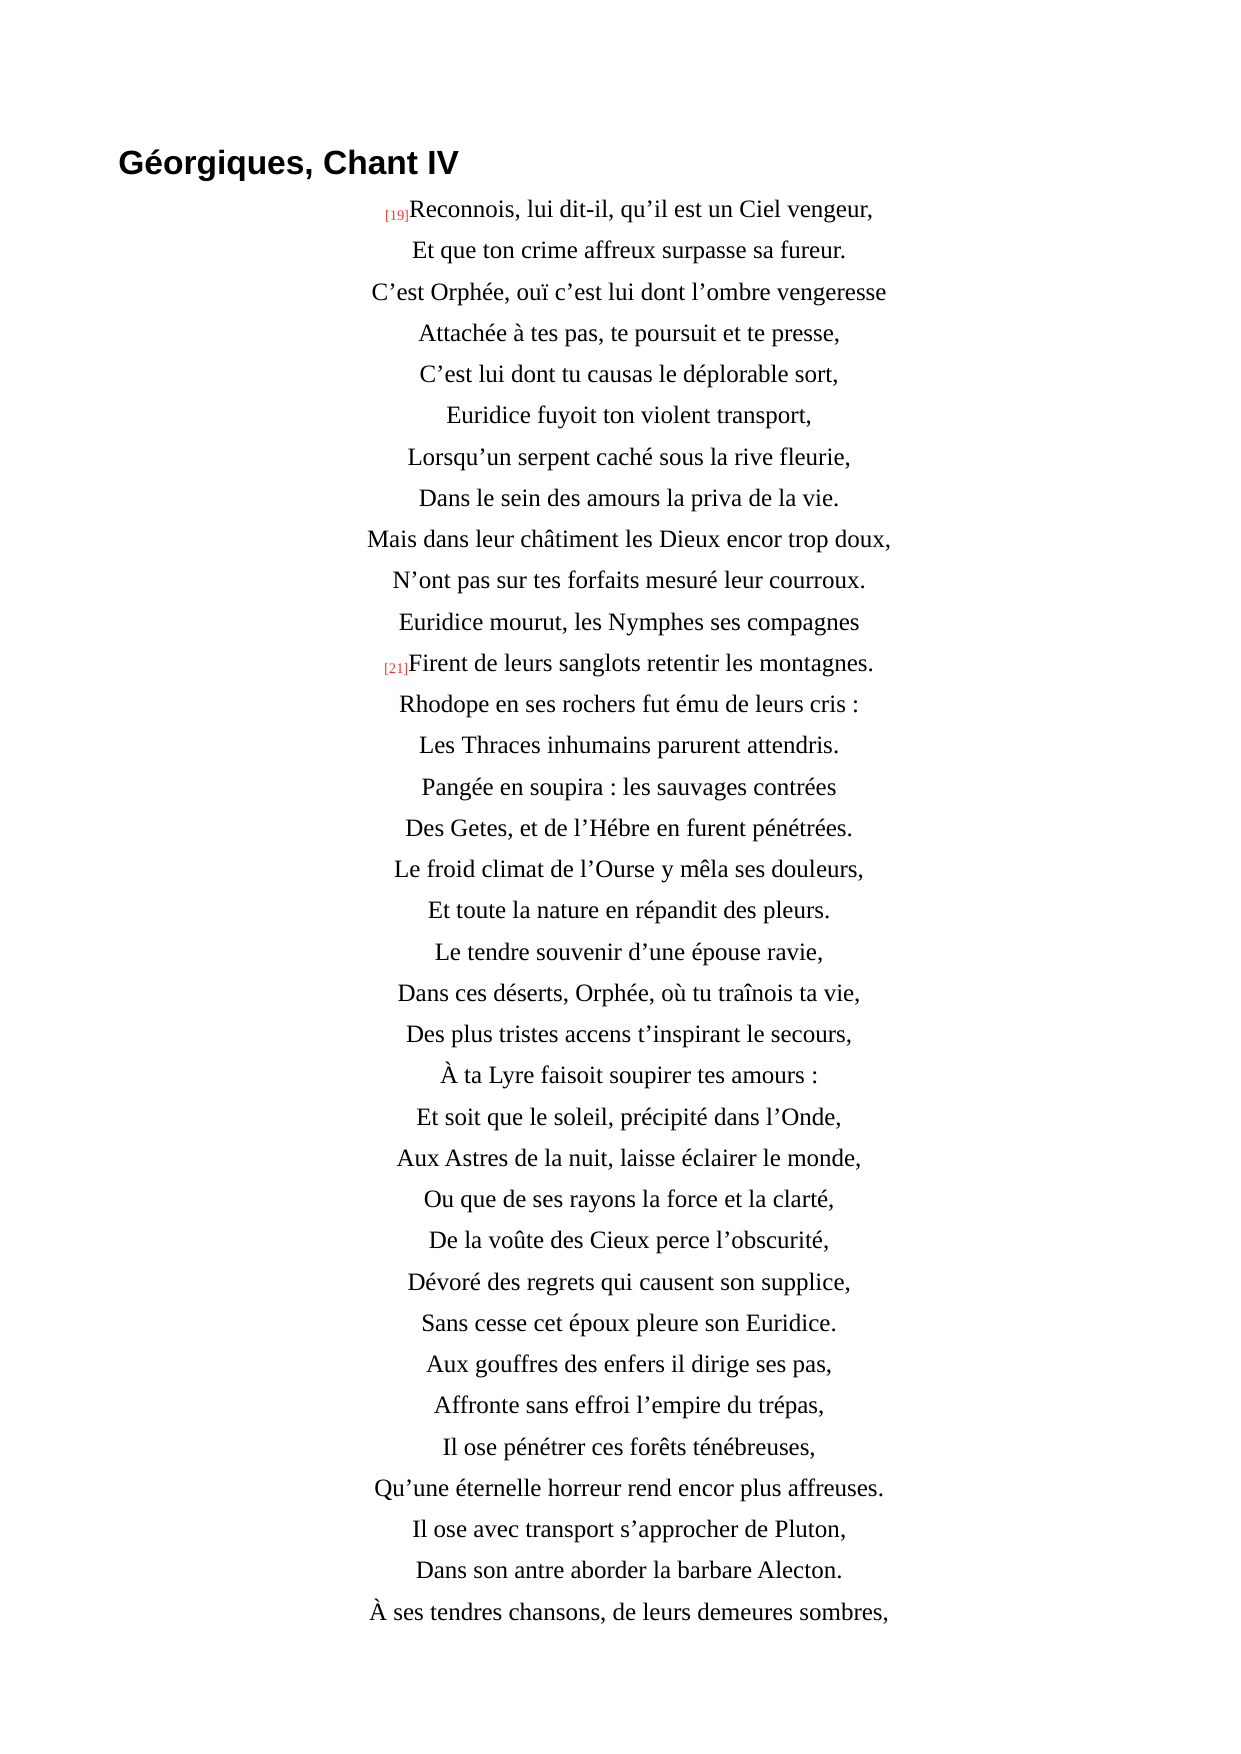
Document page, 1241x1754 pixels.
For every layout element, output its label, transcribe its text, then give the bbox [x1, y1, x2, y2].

text Et que ton crime affreux surpasse sa fureur. [118, 236, 1122, 264]
text Dans ces déserts, Orphée, où tu traînois ta vie, [118, 978, 1122, 1007]
text À ta Lyre faisoit soupirer tes amours : [118, 1061, 1122, 1089]
text Le froid climat de l’Ourse y mêla ses douleurs, [118, 854, 1122, 883]
text Le tendre souvenir d’une épouse ravie, [118, 937, 1122, 966]
text Dévoré des regrets qui causent son supplice, [118, 1267, 1122, 1296]
text Et toute la nature en répandit des pleurs. [118, 896, 1122, 924]
subtitle Géorgiques, Chant IV [118, 143, 1122, 182]
text Qu’une éternelle horreur rend encor plus affreuses. [118, 1473, 1122, 1502]
text Dans son antre aborder la barbare Alecton. [118, 1556, 1122, 1584]
text Des plus tristes accens t’inspirant le secours, [118, 1019, 1122, 1048]
text Il ose avec transport s’approcher de Pluton, [118, 1514, 1122, 1543]
text C’est lui dont tu causas le déplorable sort, [118, 359, 1122, 388]
text C’est Orphée, ouï c’est lui dont l’ombre vengeresse [118, 277, 1122, 306]
text [21]Firent de leurs sanglots retentir les montagnes. [118, 648, 1122, 677]
text Aux Astres de la nuit, laisse éclairer le monde, [118, 1143, 1122, 1172]
text Mais dans leur châtiment les Dieux encor trop doux, [118, 524, 1122, 553]
text N’ont pas sur tes forfaits mesuré leur courroux. [118, 566, 1122, 594]
text Rhodope en ses rochers fut ému de leurs cris : [118, 689, 1122, 718]
text Dans le sein des amours la priva de la vie. [118, 483, 1122, 512]
text De la voûte des Cieux perce l’obscurité, [118, 1226, 1122, 1254]
text À ses tendres chansons, de leurs demeures sombres, [118, 1597, 1122, 1626]
text Il ose pénétrer ces forêts ténébreuses, [118, 1432, 1122, 1461]
text [19]Reconnois, lui dit-il, qu’il est un Ciel vengeur, [118, 194, 1122, 223]
text Aux gouffres des enfers il dirige ses pas, [118, 1349, 1122, 1378]
text Les Thraces inhumains parurent attendris. [118, 731, 1122, 759]
text Des Getes, et de l’Hébre en furent pénétrées. [118, 813, 1122, 842]
text Euridice mourut, les Nymphes ses compagnes [118, 607, 1122, 636]
text Sans cesse cet époux pleure son Euridice. [118, 1308, 1122, 1337]
text Pangée en soupira : les sauvages contrées [118, 772, 1122, 801]
text Euridice fuyoit ton violent transport, [118, 401, 1122, 429]
text Attachée à tes pas, te poursuit et te presse, [118, 318, 1122, 347]
text Lorsqu’un serpent caché sous la rive fleurie, [118, 442, 1122, 471]
text Et soit que le soleil, précipité dans l’Onde, [118, 1102, 1122, 1131]
text Affronte sans effroi l’empire du trépas, [118, 1391, 1122, 1419]
text Ou que de ses rayons la force et la clarté, [118, 1184, 1122, 1213]
